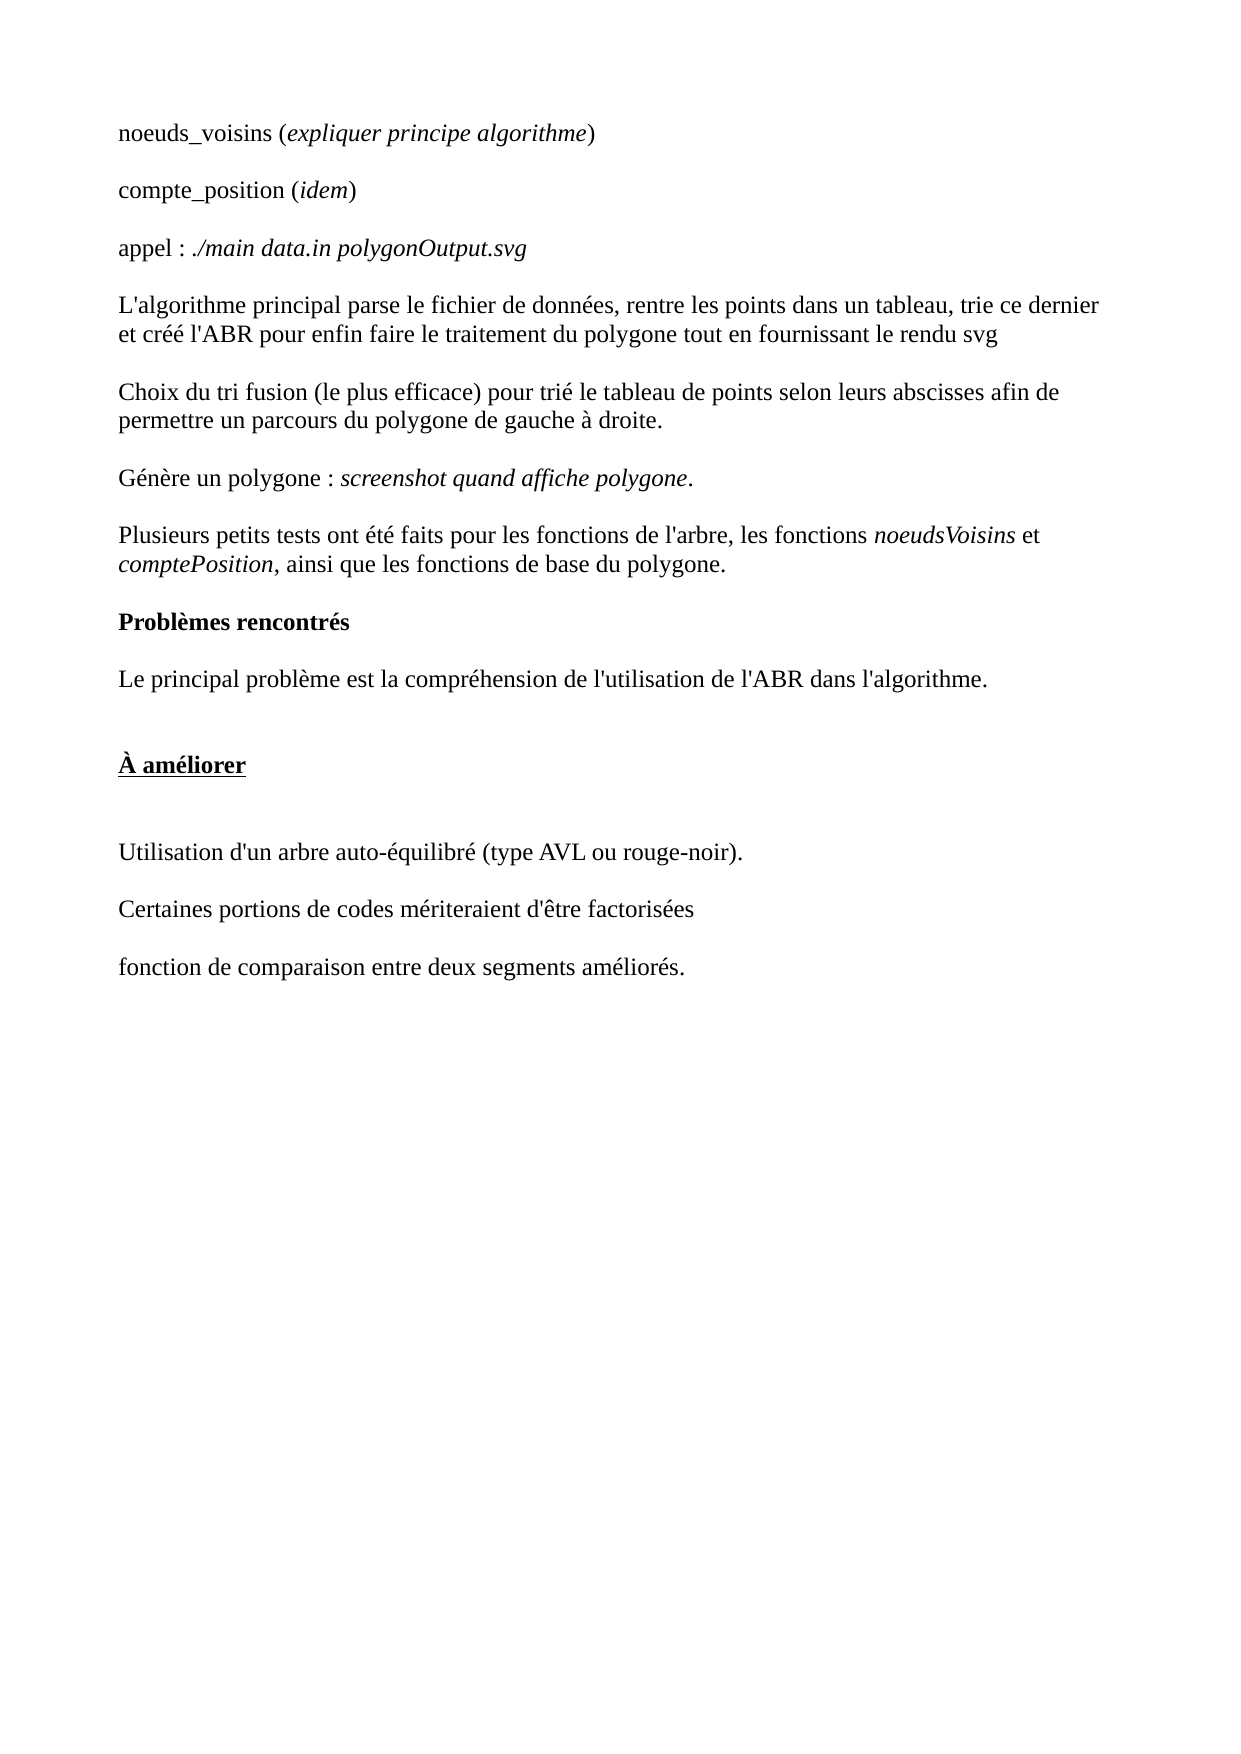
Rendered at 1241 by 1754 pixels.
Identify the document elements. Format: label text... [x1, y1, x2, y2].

text Choix du tri fusion (le plus efficace) pour trié le tableau de points selon leurs abscisses afin de permettre un parcours du polygone de gauche à droite. [118, 377, 1122, 434]
text fonction de comparaison entre deux segments améliorés. [118, 952, 1122, 981]
text Utilisation d'un arbre auto-équilibré (type AVL ou rouge-noir). [118, 837, 1122, 866]
text noeuds_voisins (expliquer principe algorithme) [118, 118, 1122, 147]
text compte_position (idem) [118, 176, 1122, 204]
text À améliorer [118, 751, 1122, 779]
text Certaines portions de codes mériteraient d'être factorisées [118, 894, 1122, 923]
text Plusieurs petits tests ont été faits pour les fonctions de l'arbre, les fonctions noeudsVoisins et comptePosition, ainsi que les fonctions de base du polygone. [118, 521, 1122, 578]
text Le principal problème est la compréhension de l'utilisation de l'ABR dans l'algorithme. [118, 664, 1122, 693]
text L'algorithme principal parse le fichier de données, rentre les points dans un tableau, trie ce dernier et créé l'ABR pour enfin faire le traitement du polygone tout en fournissant le rendu svg [118, 291, 1122, 348]
text Problèmes rencontrés [118, 607, 1122, 636]
text appel : ./main data.in polygonOutput.svg [118, 233, 1122, 262]
text Génère un polygone : screenshot quand affiche polygone. [118, 463, 1122, 492]
